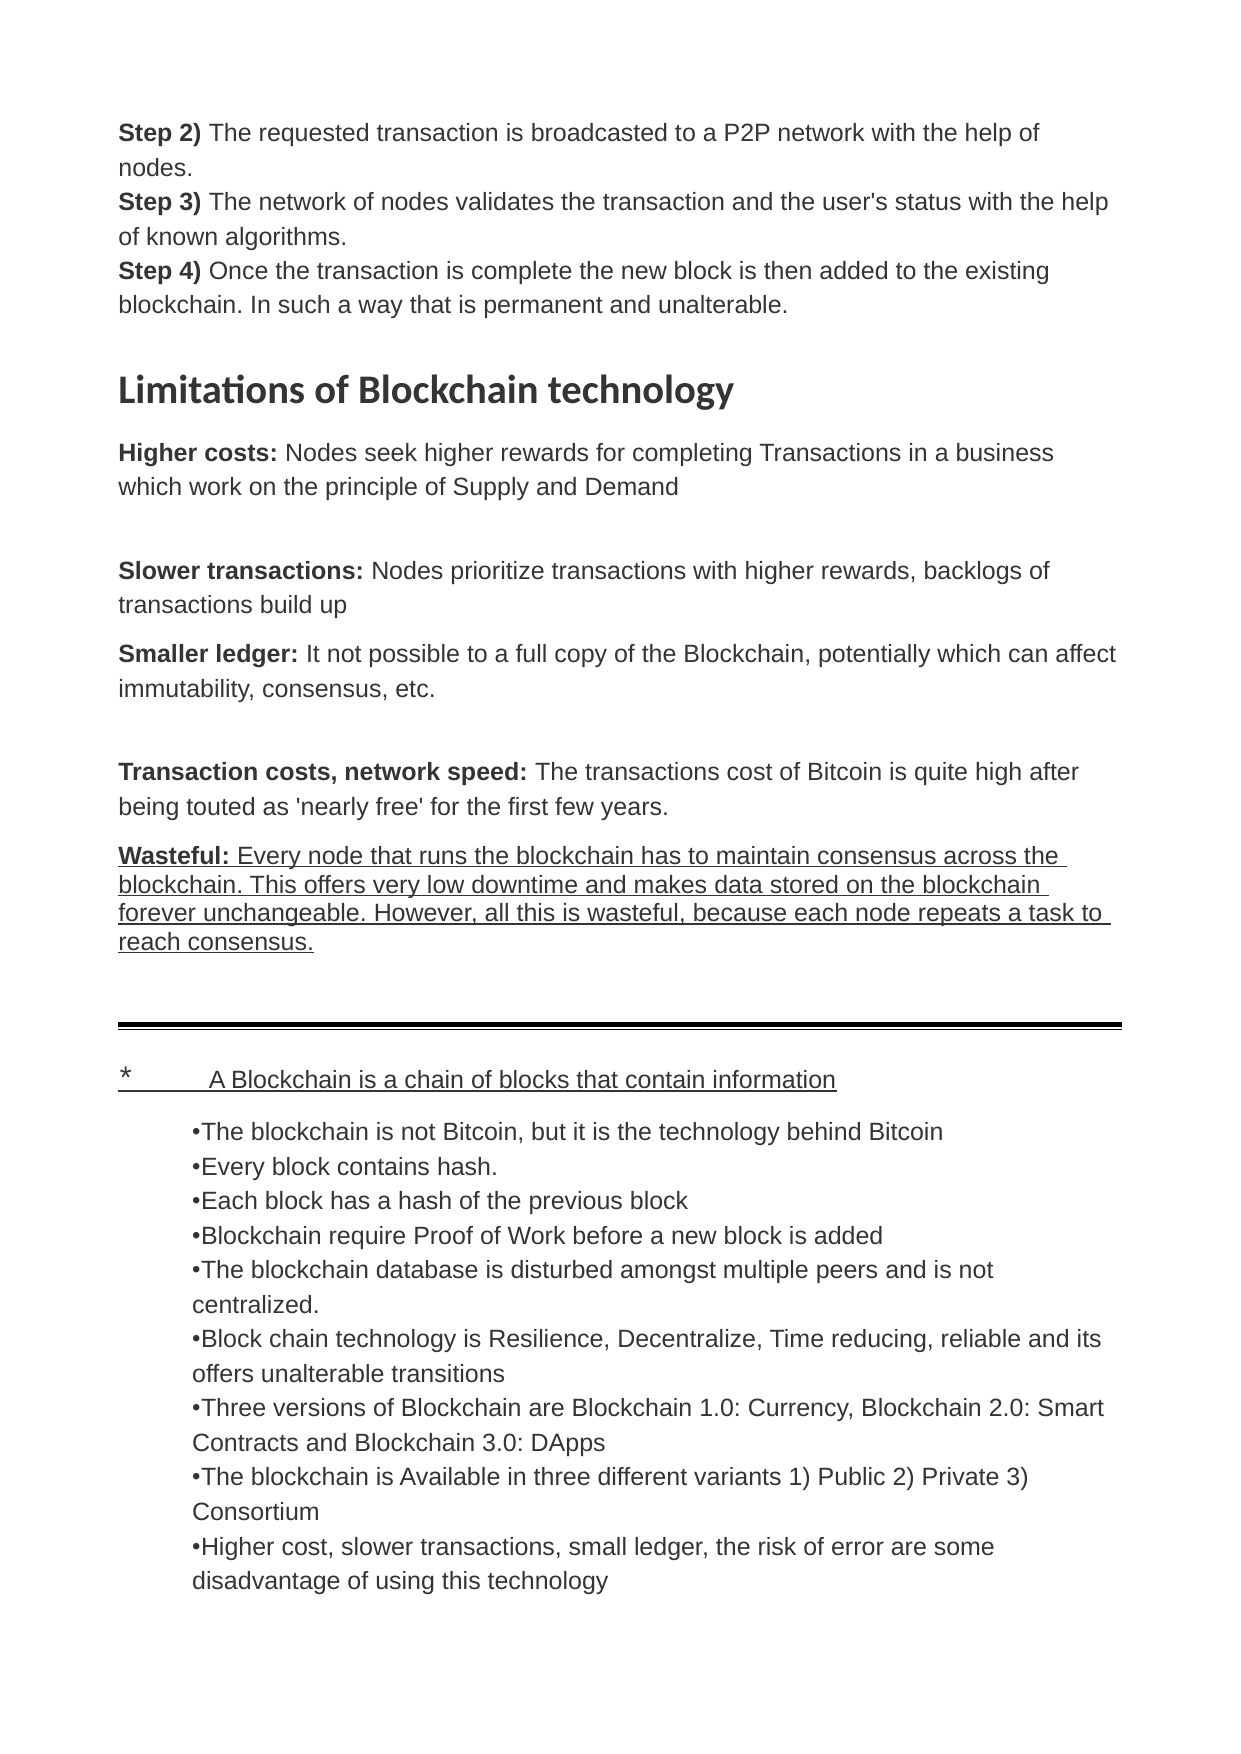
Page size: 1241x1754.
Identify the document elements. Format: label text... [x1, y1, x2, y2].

text Transaction costs, network speed: The transactions cost of Bitcoin is quite high after being touted as 'nearly free' for the first few years. [118, 723, 1122, 821]
text Step 2) The requested transaction is broadcasted to a P2P network with the help of nodes. [118, 118, 1122, 181]
text Smaller ledger: It not possible to a full copy of the Blockchain, potentially which can affect immutability, consensus, etc. [118, 639, 1122, 702]
list The blockchain is Available in three different variants 1) Public 2) Private 3) Consortium [118, 1462, 1122, 1526]
text Limitations of Blockchain technology [118, 325, 1122, 413]
text Step 4) Once the transaction is complete the new block is then added to the existing blockchain. In such a way that is permanent and unalterable. [118, 256, 1122, 319]
list Higher cost, slower transactions, small ledger, the risk of error are some disadvantage of using this technology [118, 1531, 1122, 1595]
list The blockchain is not Bitcoin, but it is the technology behind Bitcoin [118, 1117, 1122, 1146]
list Block chain technology is Resilience, Decentralize, Time reducing, reliable and its offers unalterable transitions [118, 1324, 1122, 1388]
text * A Blockchain is a chain of blocks that contain information [118, 1059, 1122, 1095]
list Three versions of Blockchain are Blockchain 1.0: Currency, Blockchain 2.0: Smart Contracts and Blockchain 3.0: DApps [118, 1393, 1122, 1457]
list The blockchain database is disturbed amongst multiple peers and is not centralized. [118, 1255, 1122, 1318]
text Higher costs: Nodes seek higher rewards for completing Transactions in a business which work on the principle of Supply and Demand [118, 438, 1122, 501]
list Each block has a hash of the previous block [118, 1186, 1122, 1215]
list Every block contains hash. [118, 1151, 1122, 1180]
list Blockchain require Proof of Work before a new block is added [118, 1221, 1122, 1249]
text Slower transactions: Nodes prioritize transactions with higher rewards, backlogs of transactions build up [118, 521, 1122, 619]
text Step 3) The network of nodes validates the transaction and the user's status with the help of known algorithms. [118, 187, 1122, 250]
text Wasteful: Every node that runs the blockchain has to maintain consensus across the blockchain. This offers very low downtime and makes data stored on the blockchain forever unchangeable. However, all this is wasteful, because each node repeats a task to reach consensus. [118, 841, 1122, 956]
